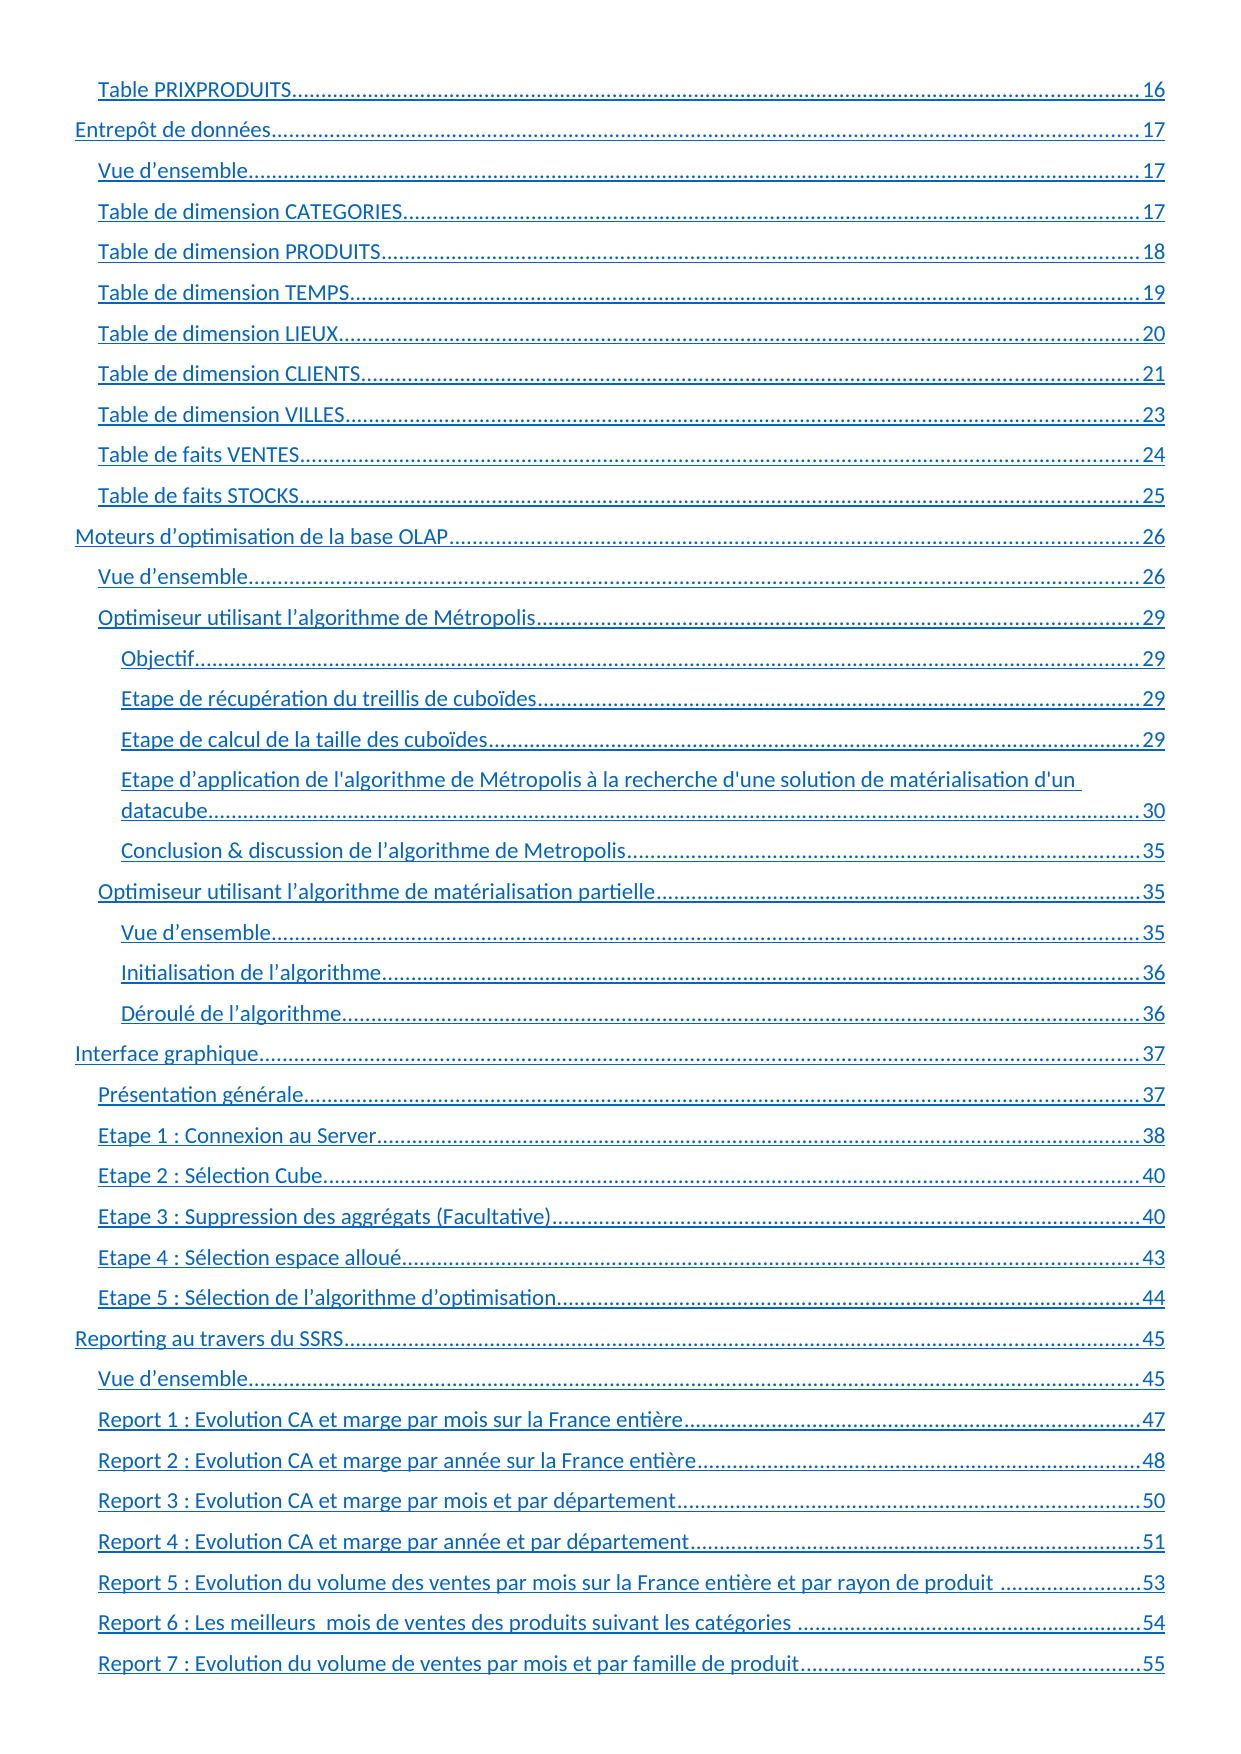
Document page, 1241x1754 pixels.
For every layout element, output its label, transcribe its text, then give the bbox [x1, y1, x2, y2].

text Table de faits VENTES 24 [98, 441, 1165, 465]
text Table de dimension PRODUITS 18 [98, 237, 1165, 262]
text Report 6 : Les meilleurs mois de ventes des produits suivant les catégories 54 [98, 1608, 1165, 1632]
text Report 3 : Evolution CA et marge par mois et par département 50 [98, 1486, 1165, 1511]
text Table de dimension LIEUX 20 [98, 319, 1165, 343]
text Optimiseur utilisant l’algorithme de Métropolis 29 [98, 603, 1165, 627]
text Report 5 : Evolution du volume des ventes par mois sur la France entière et par rayon de produit 53 [98, 1568, 1165, 1592]
text Moteurs d’optimisation de la base OLAP 26 [75, 522, 1165, 546]
text Report 4 : Evolution CA et marge par année et par département 51 [98, 1527, 1165, 1551]
text Initialisation de l’algorithme 36 [121, 958, 1165, 982]
text Interface graphique 37 [75, 1039, 1165, 1064]
text Vue d’ensemble 45 [98, 1364, 1165, 1389]
text Etape 1 : Connexion au Server 38 [98, 1121, 1165, 1145]
text Report 7 : Evolution du volume de ventes par mois et par famille de produit 55 [98, 1649, 1165, 1673]
text Report 2 : Evolution CA et marge par année sur la France entière 48 [98, 1446, 1165, 1470]
text Etape de récupération du treillis de cuboïdes 29 [121, 684, 1165, 708]
text Table de dimension CATEGORIES 17 [98, 197, 1165, 221]
text Etape 3 : Suppression des aggrégats (Facultative) 40 [98, 1202, 1165, 1226]
text Etape 4 : Sélection espace alloué 43 [98, 1243, 1165, 1267]
text Vue d’ensemble 26 [98, 562, 1165, 587]
text Etape 5 : Sélection de l’algorithme d’optimisation 44 [98, 1283, 1165, 1307]
text Etape de calcul de la taille des cuboïdes 29 [121, 725, 1165, 749]
text Table PRIXPRODUITS 16 [98, 75, 1165, 99]
text Optimiseur utilisant l’algorithme de matérialisation partielle 35 [98, 877, 1165, 901]
text Table de dimension VILLES 23 [98, 400, 1165, 424]
text Report 1 : Evolution CA et marge par mois sur la France entière 47 [98, 1405, 1165, 1429]
text Entrepôt de données 17 [75, 116, 1165, 140]
text Etape d’application de l'algorithme de Métropolis à la recherche d'une solution de matérialisation d'un datacube. 30 [121, 766, 1165, 820]
text Vue d’ensemble 17 [98, 156, 1165, 180]
text Table de dimension TEMPS 19 [98, 278, 1165, 302]
text Présentation générale 37 [98, 1080, 1165, 1104]
text Vue d’ensemble 35 [121, 918, 1165, 942]
text Table de faits STOCKS 25 [98, 481, 1165, 505]
text Etape 2 : Sélection Cube 40 [98, 1161, 1165, 1186]
text Déroulé de l’algorithme 36 [121, 999, 1165, 1023]
text Objectif 29 [121, 644, 1165, 668]
text Reporting au travers du SSRS 45 [75, 1324, 1165, 1348]
text Conclusion & discussion de l’algorithme de Metropolis 35 [121, 836, 1165, 861]
text Table de dimension CLIENTS 21 [98, 359, 1165, 383]
